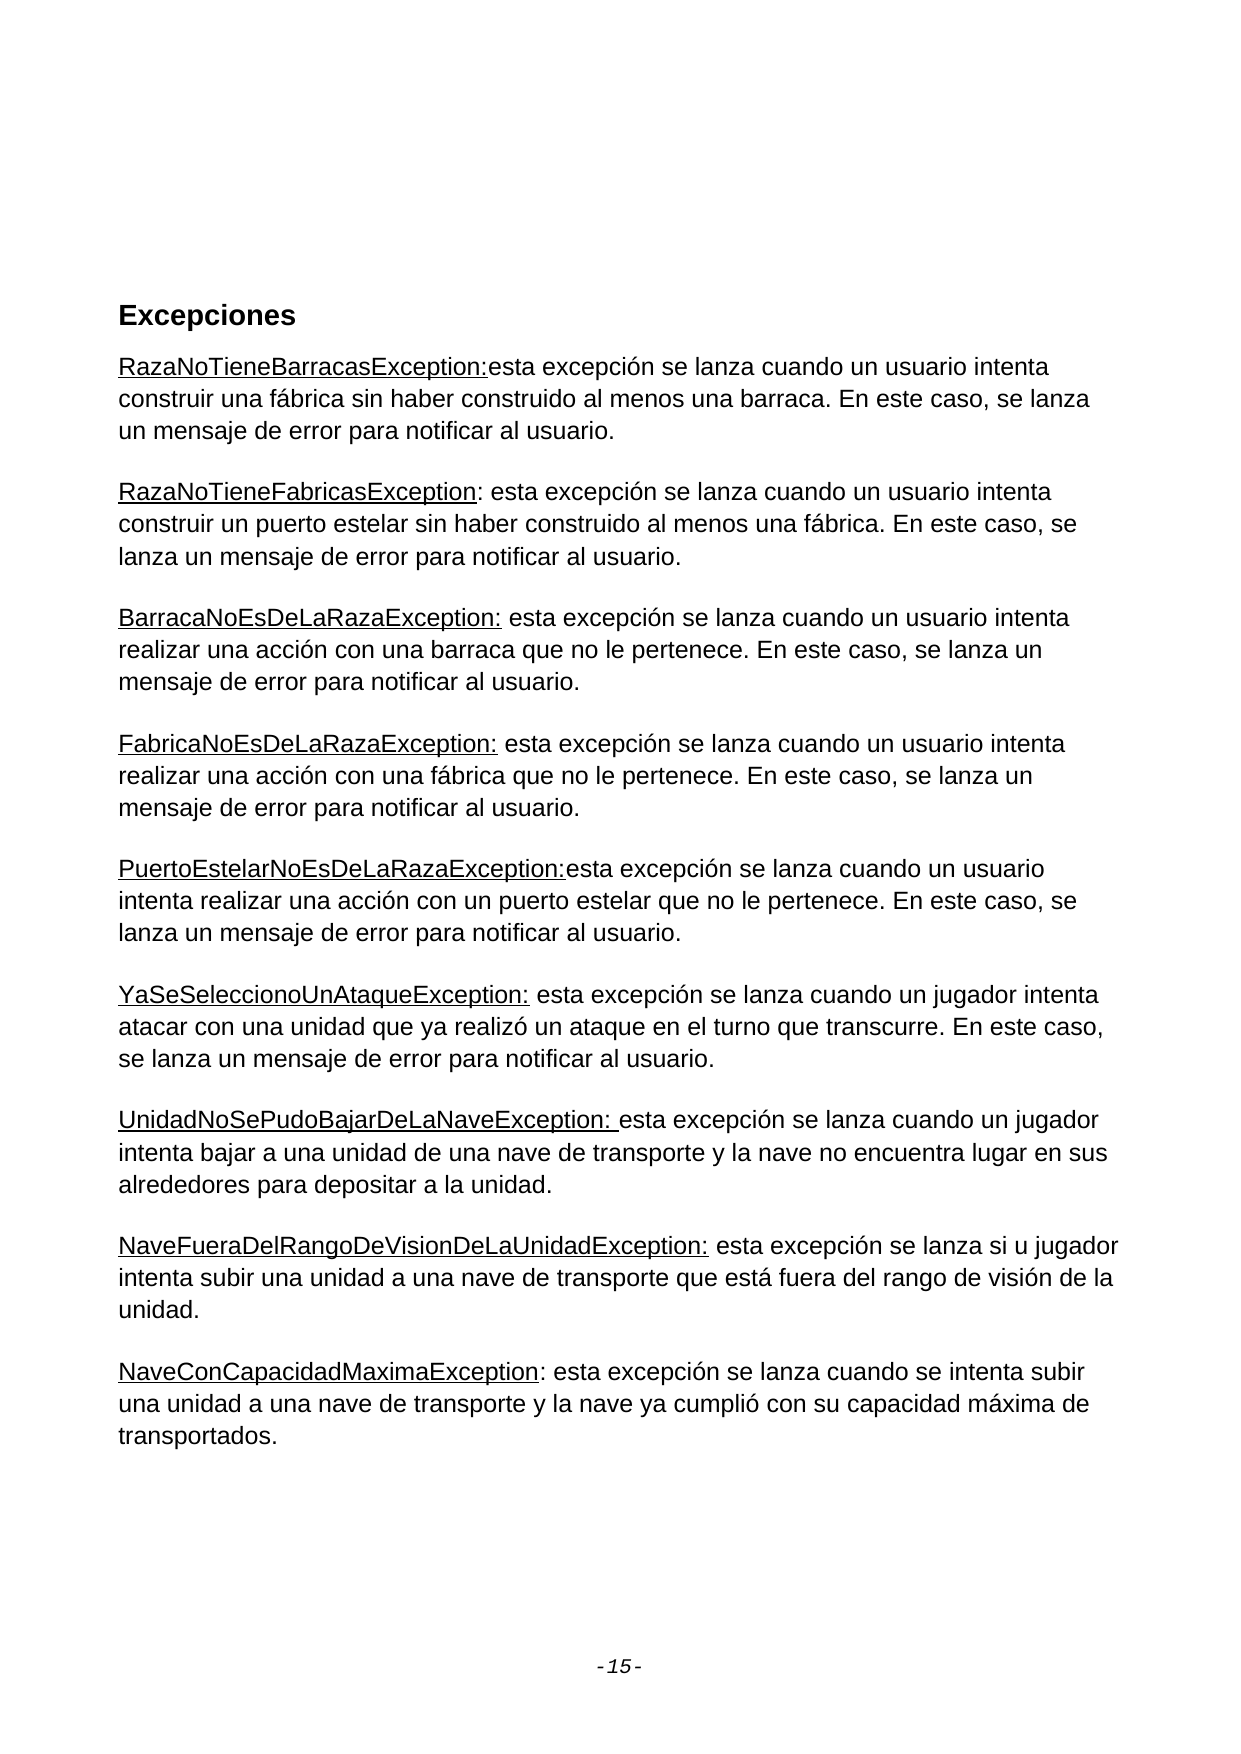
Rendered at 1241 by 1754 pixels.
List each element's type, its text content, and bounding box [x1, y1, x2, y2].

subtitle NaveFueraDelRangoDeVisionDeLaUnidadException: esta excepción se lanza si u jugador intenta subir una unidad a una nave de transporte que está fuera del rango de visión de la unidad. [118, 1232, 1122, 1324]
subtitle FabricaNoEsDeLaRazaException: esta excepción se lanza cuando un usuario intenta realizar una acción con una fábrica que no le pertenece. En este caso, se lanza un mensaje de error para notificar al usuario. [118, 729, 1122, 821]
subtitle RazaNoTieneFabricasException: esta excepción se lanza cuando un usuario intenta construir un puerto estelar sin haber construido al menos una fábrica. En este caso, se lanza un mensaje de error para notificar al usuario. [118, 478, 1122, 570]
subtitle RazaNoTieneBarracasException:esta excepción se lanza cuando un usuario intenta construir una fábrica sin haber construido al menos una barraca. En este caso, se lanza un mensaje de error para notificar al usuario. [118, 352, 1122, 444]
subtitle BarracaNoEsDeLaRazaException: esta excepción se lanza cuando un usuario intenta realizar una acción con una barraca que no le pertenece. En este caso, se lanza un mensaje de error para notificar al usuario. [118, 604, 1122, 696]
subtitle YaSeSeleccionoUnAtaqueException: esta excepción se lanza cuando un jugador intenta atacar con una unidad que ya realizó un ataque en el turno que transcurre. En este caso, se lanza un mensaje de error para notificar al usuario. [118, 981, 1122, 1073]
subtitle NaveConCapacidadMaximaException: esta excepción se lanza cuando se intenta subir una unidad a una nave de transporte y la nave ya cumplió con su capacidad máxima de transportados. [118, 1357, 1122, 1449]
subtitle UnidadNoSePudoBajarDeLaNaveException: esta excepción se lanza cuando un jugador intenta bajar a una unidad de una nave de transporte y la nave no encuentra lugar en sus alrededores para depositar a la unidad. [118, 1106, 1122, 1198]
subtitle PuertoEstelarNoEsDeLaRazaException:esta excepción se lanza cuando un usuario intenta realizar una acción con un puerto estelar que no le pertenece. En este caso, se lanza un mensaje de error para notificar al usuario. [118, 855, 1122, 947]
subtitle Excepciones [118, 299, 1122, 332]
